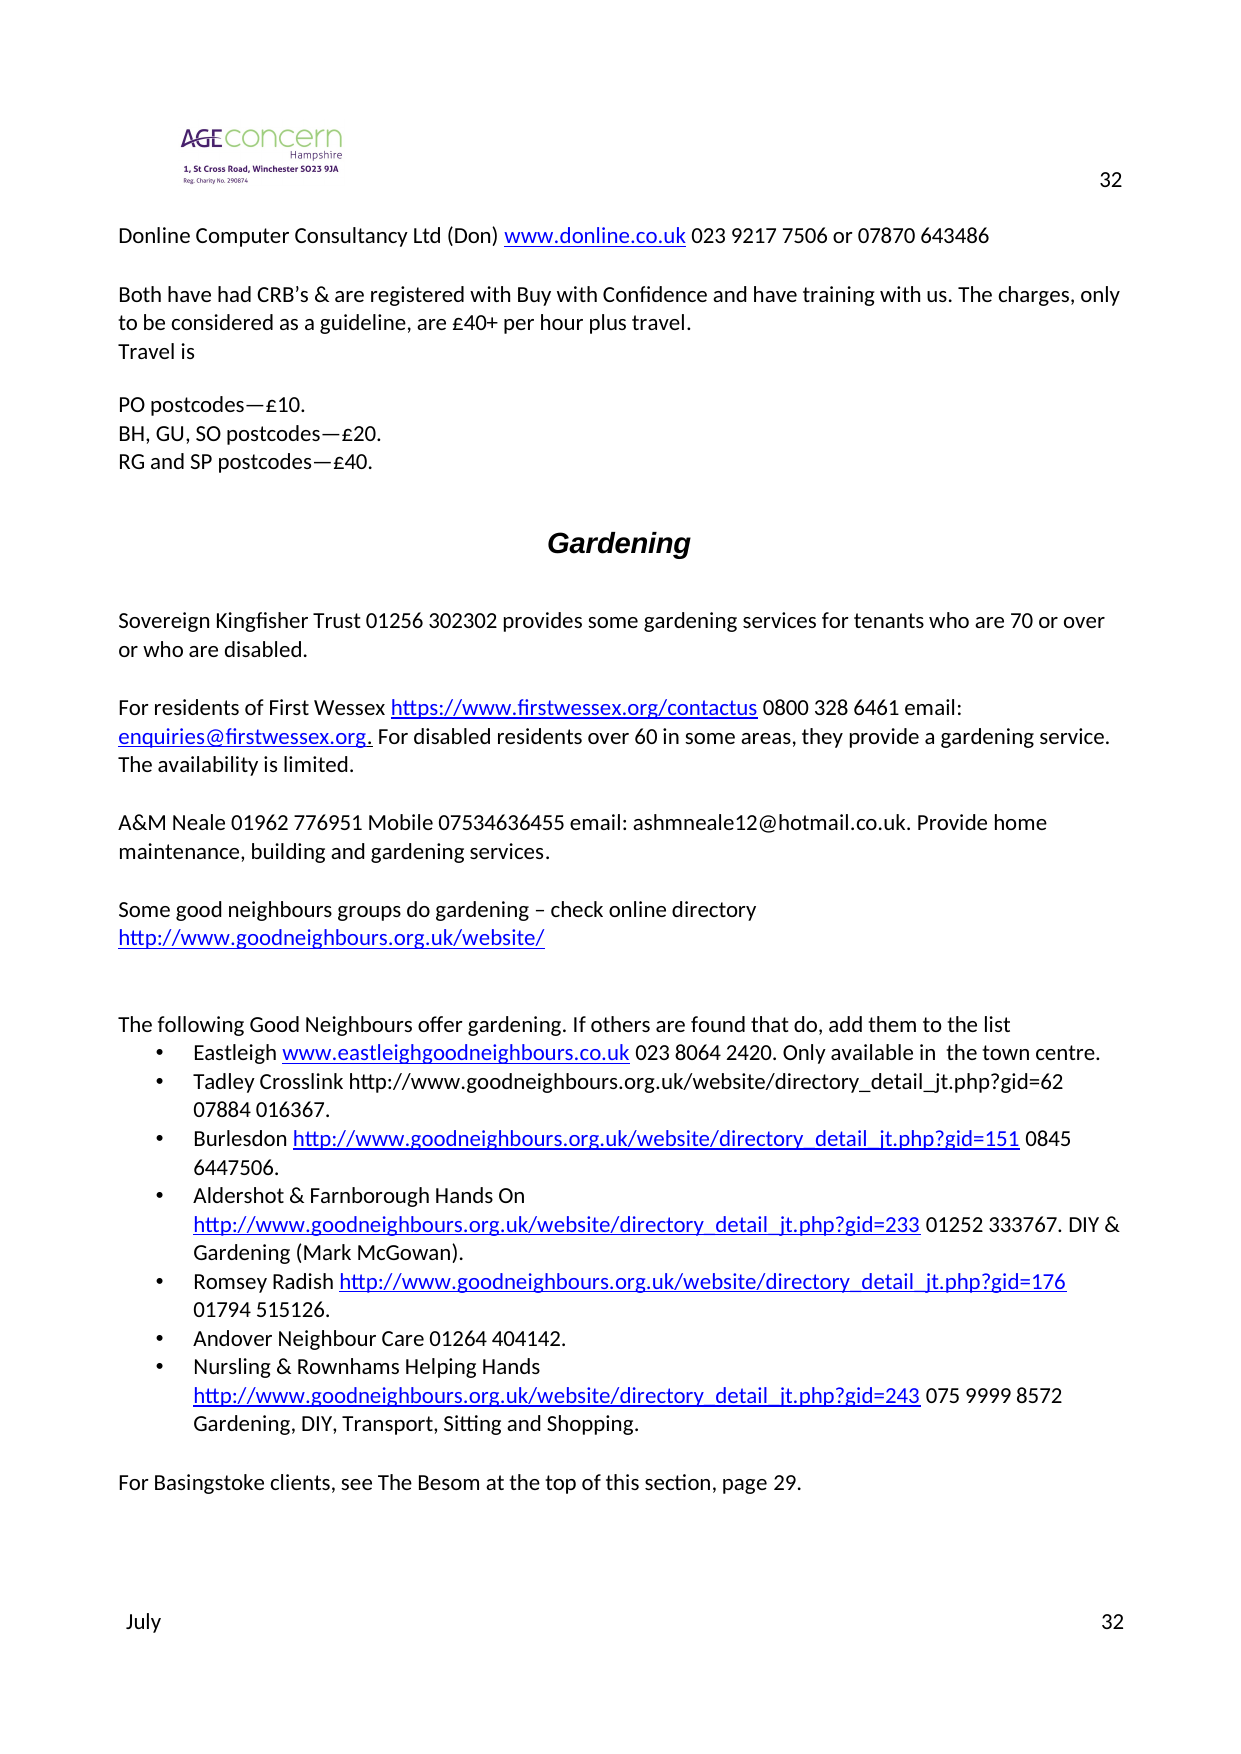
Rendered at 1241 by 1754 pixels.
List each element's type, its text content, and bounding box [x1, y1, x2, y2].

text The following Good Neighbours offer gardening. If others are found that do, add them to the list [118, 1010, 1122, 1038]
list Nursling & Rownhams Helping Hands http://www.goodneighbours.org.uk/website/directory_detail_jt.php?gid=243 075 9999 8572 Gardening, DIY, Transport, Sitting and Shopping. [156, 1352, 1122, 1438]
subtitle Gardening [118, 526, 1122, 559]
text http://www.goodneighbours.org.uk/website/ [118, 923, 1122, 952]
text A&M Neale 01962 776951 Mobile 07534636455 email: ashmneale12@hotmail.co.uk. Provide home maintenance, building and gardening services. [118, 808, 1122, 865]
text Travel is [118, 337, 1122, 365]
list Tadley Crosslink http://www.goodneighbours.org.uk/website/directory_detail_jt.php?gid=62 07884 016367. [156, 1067, 1122, 1124]
text BH, GU, SO postcodes—£20. [118, 419, 1122, 447]
text Donline Computer Consultancy Ltd (Don) www.donline.co.uk 023 9217 7506 or 07870 643486 [118, 221, 1122, 250]
list Aldershot & Farnborough Hands On http://www.goodneighbours.org.uk/website/directory_detail_jt.php?gid=233 01252 333767. DIY & Gardening (Mark McGowan). [156, 1181, 1122, 1267]
text Some good neighbours groups do gardening – check online directory [118, 895, 1122, 923]
text For residents of First Wessex https://www.firstwessex.org/contactus 0800 328 6461 email: enquiries@firstwessex.org. For disabled residents over 60 in some areas, they provide a gardening service. The availability is limited. [118, 693, 1122, 779]
text For Basingstoke clients, see The Besom at the top of this section, page 29. [118, 1467, 1122, 1496]
list Andover Neighbour Care 01264 404142. [156, 1324, 1122, 1352]
text Both have had CRB’s & are registered with Buy with Confidence and have training with us. The charges, only to be considered as a guideline, are £40+ per hour plus travel. [118, 279, 1122, 337]
text Sovereign Kingfisher Trust 01256 302302 provides some gardening services for tenants who are 70 or over or who are disabled. [118, 606, 1122, 663]
text PO postcodes—£10. [118, 390, 1122, 419]
picture [178, 119, 345, 186]
text RG and SP postcodes—£40. [118, 447, 1122, 476]
list Eastleigh www.eastleighgoodneighbours.co.uk 023 8064 2420. Only available in the town centre. [156, 1038, 1122, 1067]
list Burlesdon http://www.goodneighbours.org.uk/website/directory_detail_jt.php?gid=151 0845 6447506. [156, 1124, 1122, 1181]
list Romsey Radish http://www.goodneighbours.org.uk/website/directory_detail_jt.php?gid=176 01794 515126. [156, 1267, 1122, 1324]
